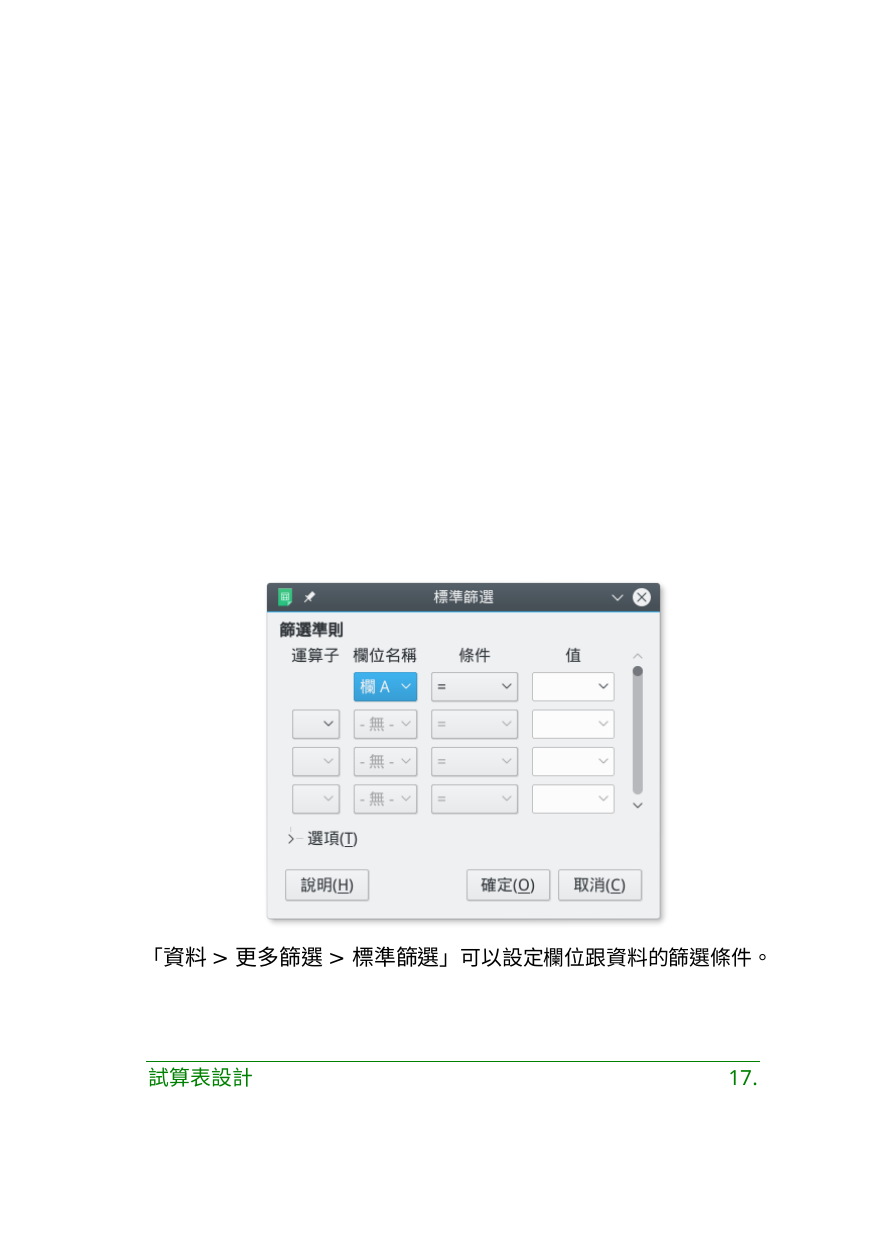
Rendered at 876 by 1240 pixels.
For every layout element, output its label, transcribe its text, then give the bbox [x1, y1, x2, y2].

picture [261, 577, 673, 932]
table_cell 「資料 > 更多篩選 > 標準篩選」可以設定欄位跟資料的篩選條件。 [142, 935, 792, 970]
table_header [142, 573, 792, 935]
